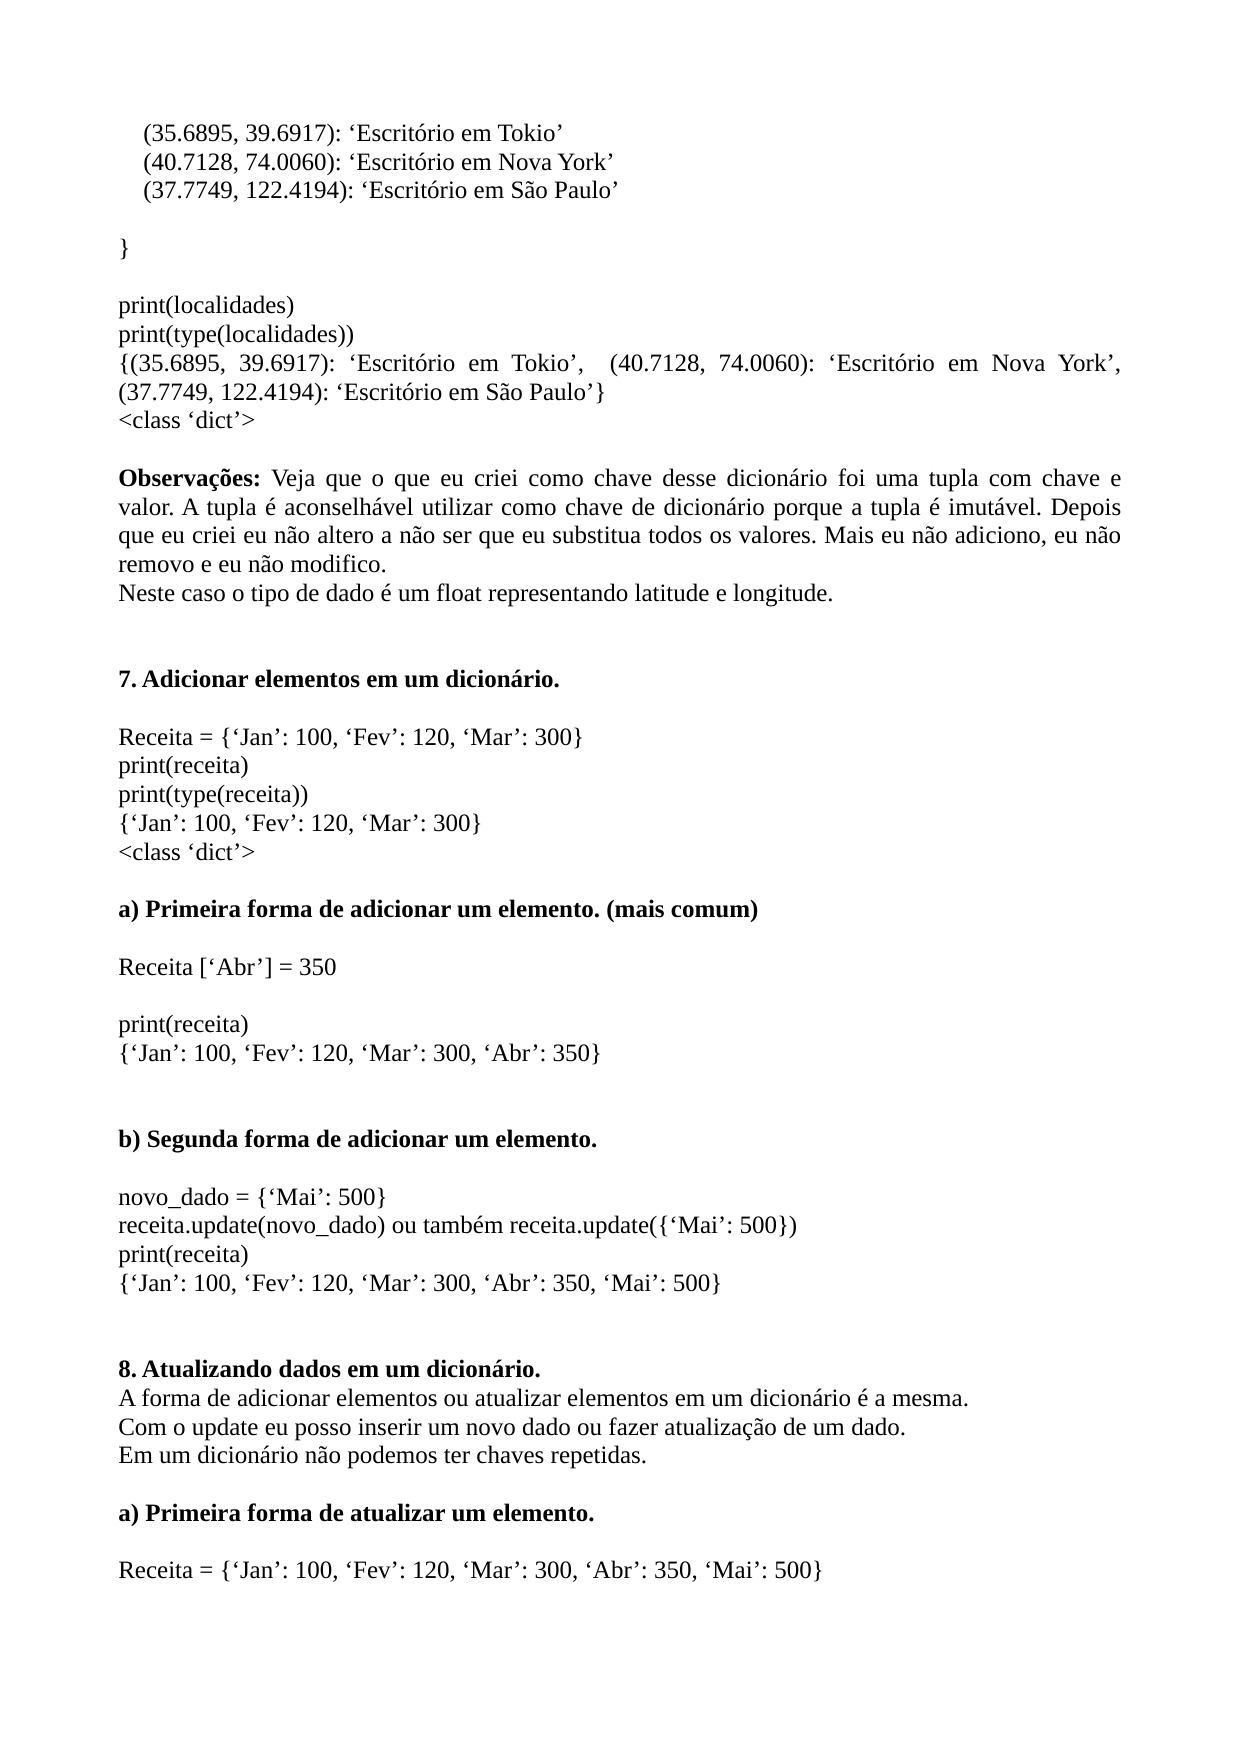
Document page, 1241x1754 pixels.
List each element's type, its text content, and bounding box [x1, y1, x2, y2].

text {‘Jan’: 100, ‘Fev’: 120, ‘Mar’: 300, ‘Abr’: 350} [118, 1038, 1122, 1067]
text {‘Jan’: 100, ‘Fev’: 120, ‘Mar’: 300, ‘Abr’: 350, ‘Mai’: 500} [118, 1268, 1122, 1297]
text print(receita) [118, 751, 1122, 779]
text Receita = {‘Jan’: 100, ‘Fev’: 120, ‘Mar’: 300, ‘Abr’: 350, ‘Mai’: 500} [118, 1556, 1122, 1584]
text b) Segunda forma de adicionar um elemento. [118, 1124, 1122, 1153]
text Com o update eu posso inserir um novo dado ou fazer atualização de um dado. [118, 1412, 1122, 1441]
text 8. Atualizando dados em um dicionário. [118, 1354, 1122, 1383]
text A forma de adicionar elementos ou atualizar elementos em um dicionário é a mesma. [118, 1383, 1122, 1412]
text (37.7749, 122.4194): ‘Escritório em São Paulo’ [118, 176, 1122, 204]
text Receita [‘Abr’] = 350 [118, 952, 1122, 981]
text {‘Jan’: 100, ‘Fev’: 120, ‘Mar’: 300} [118, 808, 1122, 837]
text Observações: Veja que o que eu criei como chave desse dicionário foi uma tupla com chave e valor. A tupla é aconselhável utilizar como chave de dicionário porque a tupla é imutável. Depois que eu criei eu não altero a não ser que eu substitua todos os valores. Mais eu não adiciono, eu não removo e eu não modifico. [118, 463, 1122, 578]
text receita.update(novo_dado) ou também receita.update({‘Mai’: 500}) [118, 1211, 1122, 1239]
text {(35.6895, 39.6917): ‘Escritório em Tokio’, (40.7128, 74.0060): ‘Escritório em Nova York’, (37.7749, 122.4194): ‘Escritório em São Paulo’} [118, 348, 1122, 406]
text <class ‘dict’> [118, 406, 1122, 434]
text print(receita) [118, 1239, 1122, 1268]
text print(localidades) [118, 291, 1122, 319]
text 7. Adicionar elementos em um dicionário. [118, 664, 1122, 693]
text (40.7128, 74.0060): ‘Escritório em Nova York’ [118, 147, 1122, 176]
text a) Primeira forma de atualizar um elemento. [118, 1498, 1122, 1527]
text Em um dicionário não podemos ter chaves repetidas. [118, 1441, 1122, 1469]
text Neste caso o tipo de dado é um float representando latitude e longitude. [118, 578, 1122, 607]
text (35.6895, 39.6917): ‘Escritório em Tokio’ [118, 118, 1122, 147]
text Receita = {‘Jan’: 100, ‘Fev’: 120, ‘Mar’: 300} [118, 722, 1122, 751]
text } [118, 233, 1122, 262]
text print(receita) [118, 1009, 1122, 1038]
text a) Primeira forma de adicionar um elemento. (mais comum) [118, 894, 1122, 923]
text <class ‘dict’> [118, 837, 1122, 866]
text print(type(receita)) [118, 779, 1122, 808]
text novo_dado = {‘Mai’: 500} [118, 1182, 1122, 1211]
text print(type(localidades)) [118, 319, 1122, 348]
